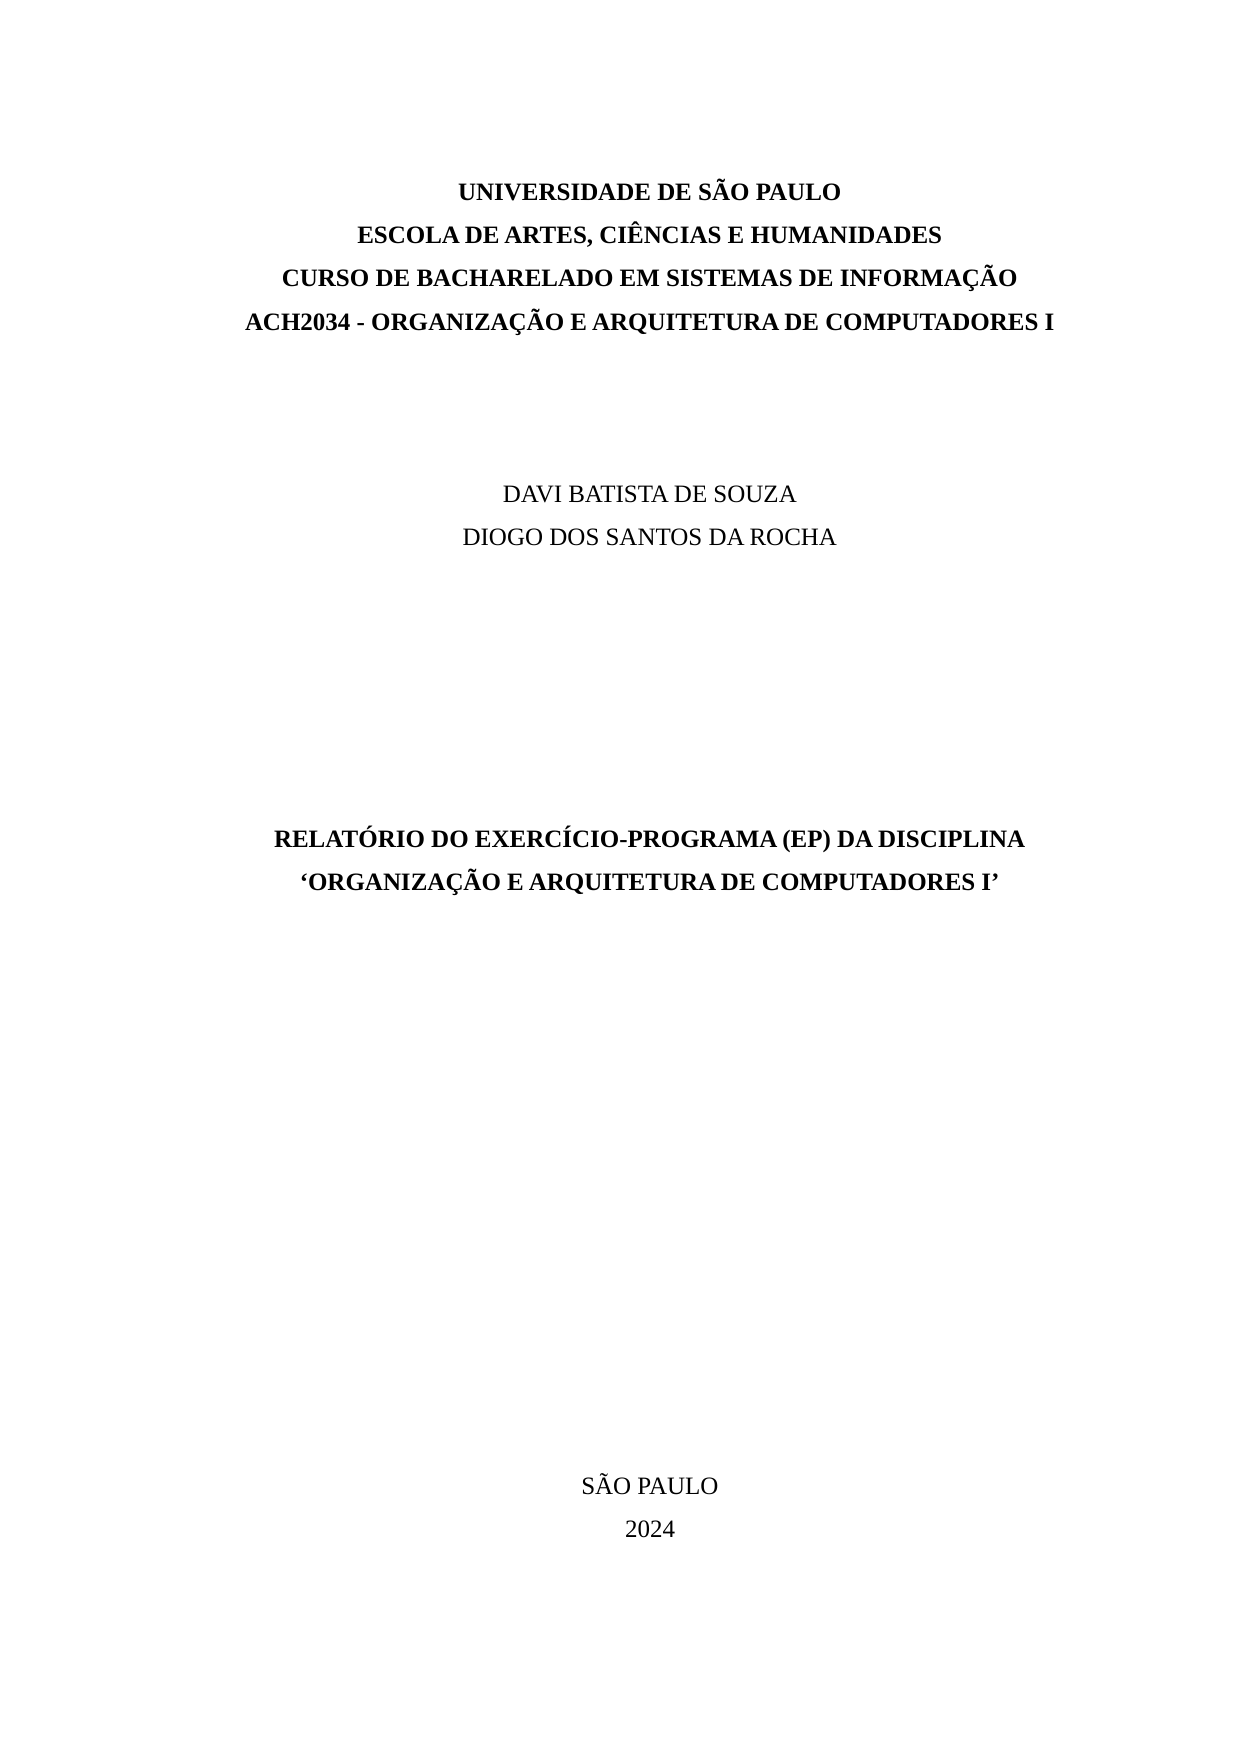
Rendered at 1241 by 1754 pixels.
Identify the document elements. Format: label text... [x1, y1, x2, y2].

text UNIVERSIDADE DE SÃO PAULO [177, 177, 1122, 206]
text ESCOLA DE ARTES, CIÊNCIAS E HUMANIDADES [177, 220, 1122, 249]
text 2024 [177, 1514, 1122, 1543]
text DAVI BATISTA DE SOUZA [177, 479, 1122, 508]
text CURSO DE BACHARELADO EM SISTEMAS DE INFORMAÇÃO [177, 263, 1122, 292]
text SÃO PAULO [177, 1471, 1122, 1500]
text DIOGO DOS SANTOS DA ROCHA [177, 522, 1122, 551]
text RELATÓRIO DO EXERCÍCIO-PROGRAMA (EP) DA DISCIPLINA [177, 824, 1122, 853]
text ‘ORGANIZAÇÃO E ARQUITETURA DE COMPUTADORES I’ [177, 867, 1122, 896]
text ACH2034 - ORGANIZAÇÃO E ARQUITETURA DE COMPUTADORES I [177, 307, 1122, 335]
